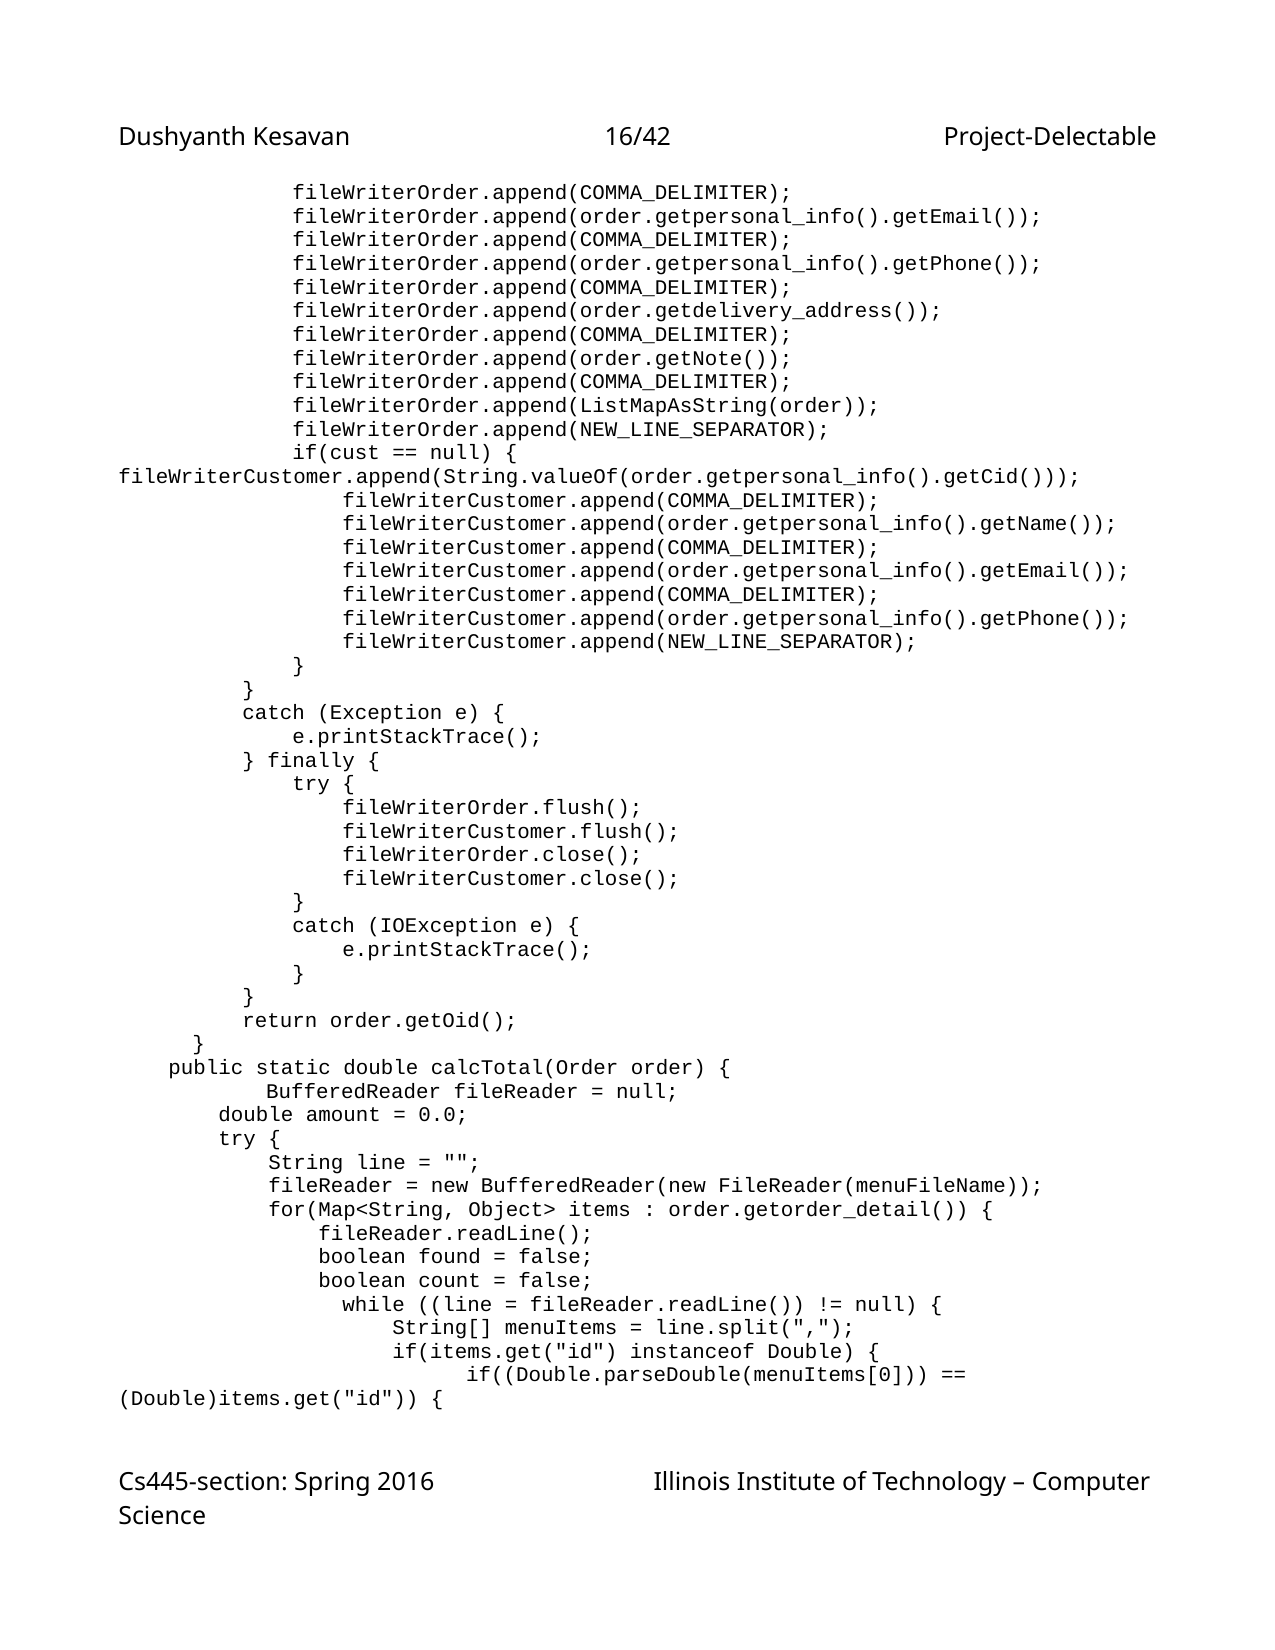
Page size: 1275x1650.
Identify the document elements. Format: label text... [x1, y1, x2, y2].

text catch (Exception e) { [118, 702, 1157, 726]
text } [118, 962, 1157, 986]
text fileWriterOrder.append(order.getpersonal_info().getEmail()); [118, 206, 1157, 229]
text fileWriterCustomer.append(order.getpersonal_info().getName()); [118, 513, 1157, 537]
text try { [118, 1128, 1157, 1152]
text fileWriterOrder.close(); [118, 844, 1157, 868]
text fileReader.readLine(); [118, 1223, 1157, 1246]
text } [118, 986, 1157, 1010]
text fileWriterCustomer.append(order.getpersonal_info().getPhone()); [118, 608, 1157, 631]
text public static double calcTotal(Order order) { [118, 1057, 1157, 1081]
text fileWriterOrder.append(NEW_LINE_SEPARATOR); [118, 419, 1157, 442]
text fileWriterOrder.append(order.getNote()); [118, 348, 1157, 371]
text fileWriterOrder.append(COMMA_DELIMITER); [118, 277, 1157, 300]
text fileWriterOrder.append(COMMA_DELIMITER); [118, 324, 1157, 348]
text fileWriterOrder.flush(); [118, 797, 1157, 821]
text fileWriterCustomer.append(COMMA_DELIMITER); [118, 537, 1157, 561]
text fileWriterCustomer.append(order.getpersonal_info().getEmail()); [118, 561, 1157, 584]
text } [118, 679, 1157, 702]
text fileWriterCustomer.append(NEW_LINE_SEPARATOR); [118, 631, 1157, 655]
text if((Double.parseDouble(menuItems[0])) == (Double)items.get("id")) { [118, 1364, 1157, 1412]
text } finally { [118, 750, 1157, 773]
text e.printStackTrace(); [118, 939, 1157, 962]
text try { [118, 773, 1157, 797]
text fileWriterOrder.append(COMMA_DELIMITER); [118, 229, 1157, 253]
text if(cust == null) { fileWriterCustomer.append(String.valueOf(order.getpersonal_info().getCid())); [118, 442, 1157, 489]
text boolean count = false; [118, 1270, 1157, 1293]
text double amount = 0.0; [118, 1104, 1157, 1128]
text String[] menuItems = line.split(","); [118, 1317, 1157, 1341]
text fileWriterOrder.append(COMMA_DELIMITER); [118, 182, 1157, 206]
text } [118, 1033, 1157, 1057]
text e.printStackTrace(); [118, 726, 1157, 750]
text } [118, 892, 1157, 915]
text fileWriterOrder.append(COMMA_DELIMITER); [118, 371, 1157, 395]
text catch (IOException e) { [118, 915, 1157, 939]
text BufferedReader fileReader = null; [118, 1081, 1157, 1104]
text boolean found = false; [118, 1246, 1157, 1270]
text String line = ""; [118, 1152, 1157, 1175]
text return order.getOid(); [118, 1010, 1157, 1033]
text fileWriterOrder.append(order.getdelivery_address()); [118, 300, 1157, 324]
text fileWriterCustomer.append(COMMA_DELIMITER); [118, 584, 1157, 608]
text while ((line = fileReader.readLine()) != null) { [118, 1293, 1157, 1317]
text fileWriterCustomer.flush(); [118, 821, 1157, 844]
text fileReader = new BufferedReader(new FileReader(menuFileName)); [118, 1175, 1157, 1199]
text } [118, 655, 1157, 679]
text fileWriterCustomer.close(); [118, 868, 1157, 892]
text fileWriterOrder.append(ListMapAsString(order)); [118, 395, 1157, 419]
text fileWriterCustomer.append(COMMA_DELIMITER); [118, 489, 1157, 513]
text for(Map<String, Object> items : order.getorder_detail()) { [118, 1199, 1157, 1223]
text if(items.get("id") instanceof Double) { [118, 1341, 1157, 1364]
text fileWriterOrder.append(order.getpersonal_info().getPhone()); [118, 253, 1157, 277]
